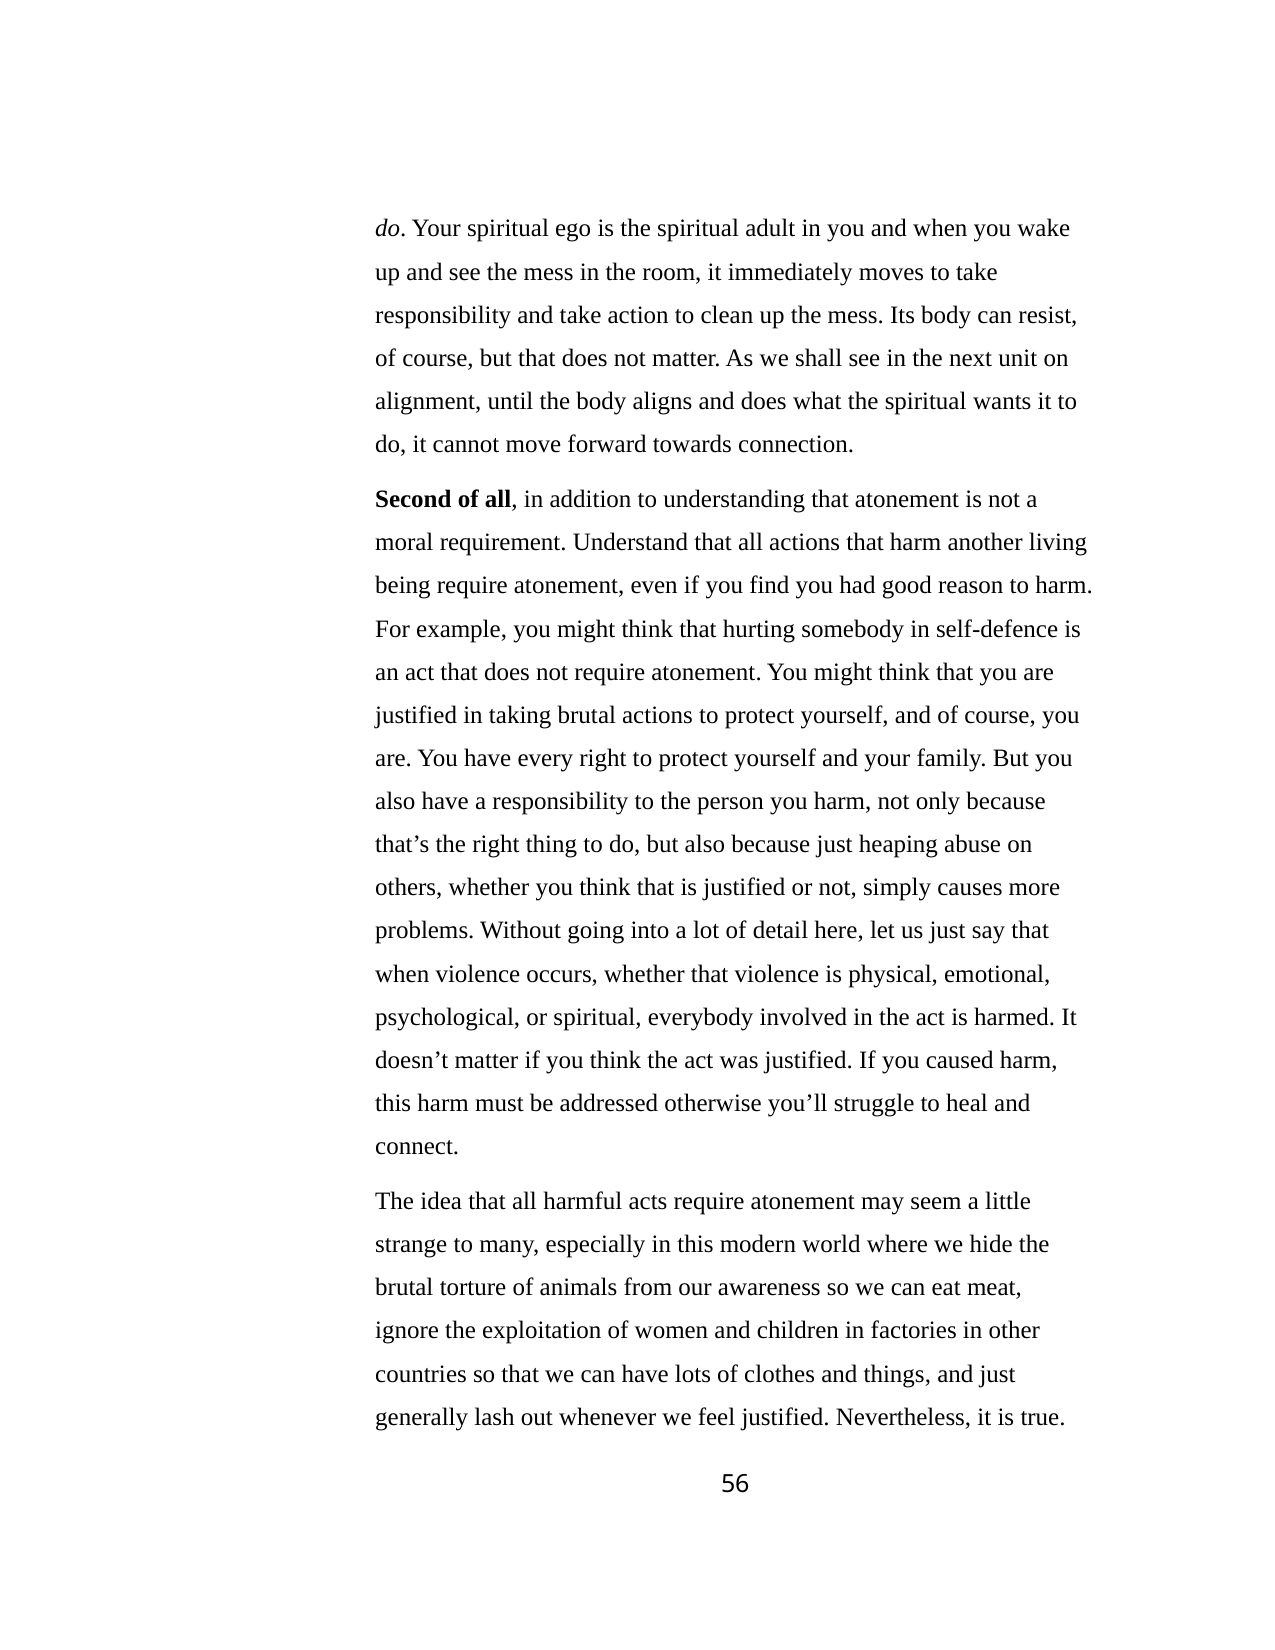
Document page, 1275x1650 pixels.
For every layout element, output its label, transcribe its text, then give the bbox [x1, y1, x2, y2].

text Second of all, in addition to understanding that atonement is not a moral requirement. Understand that all actions that harm another living being require atonement, even if you find you had good reason to harm. For example, you might think that hurting somebody in self-defence is an act that does not require atonement. You might think that you are justified in taking brutal actions to protect yourself, and of course, you are. You have every right to protect yourself and your family. But you also have a responsibility to the person you harm, not only because that’s the right thing to do, but also because just heaping abuse on others, whether you think that is justified or not, simply causes more problems. Without going into a lot of detail here, let us just say that when violence occurs, whether that violence is physical, emotional, psychological, or spiritual, everybody involved in the act is harmed. It doesn’t matter if you think the act was justified. If you caused harm, this harm must be addressed otherwise you’ll struggle to heal and connect. [375, 484, 1095, 1160]
text The idea that all harmful acts require atonement may seem a little strange to many, especially in this modern world where we hide the brutal torture of animals from our awareness so we can eat meat, ignore the exploitation of women and children in factories in other countries so that we can have lots of clothes and things, and just generally lash out whenever we feel justified. Nevertheless, it is true. [375, 1186, 1095, 1431]
text do. Your spiritual ego is the spiritual adult in you and when you wake up and see the mess in the room, it immediately moves to take responsibility and take action to clean up the mess. Its body can resist, of course, but that does not matter. As we shall see in the next unit on alignment, until the body aligns and does what the spiritual wants it to do, it cannot move forward towards connection. [375, 213, 1095, 458]
